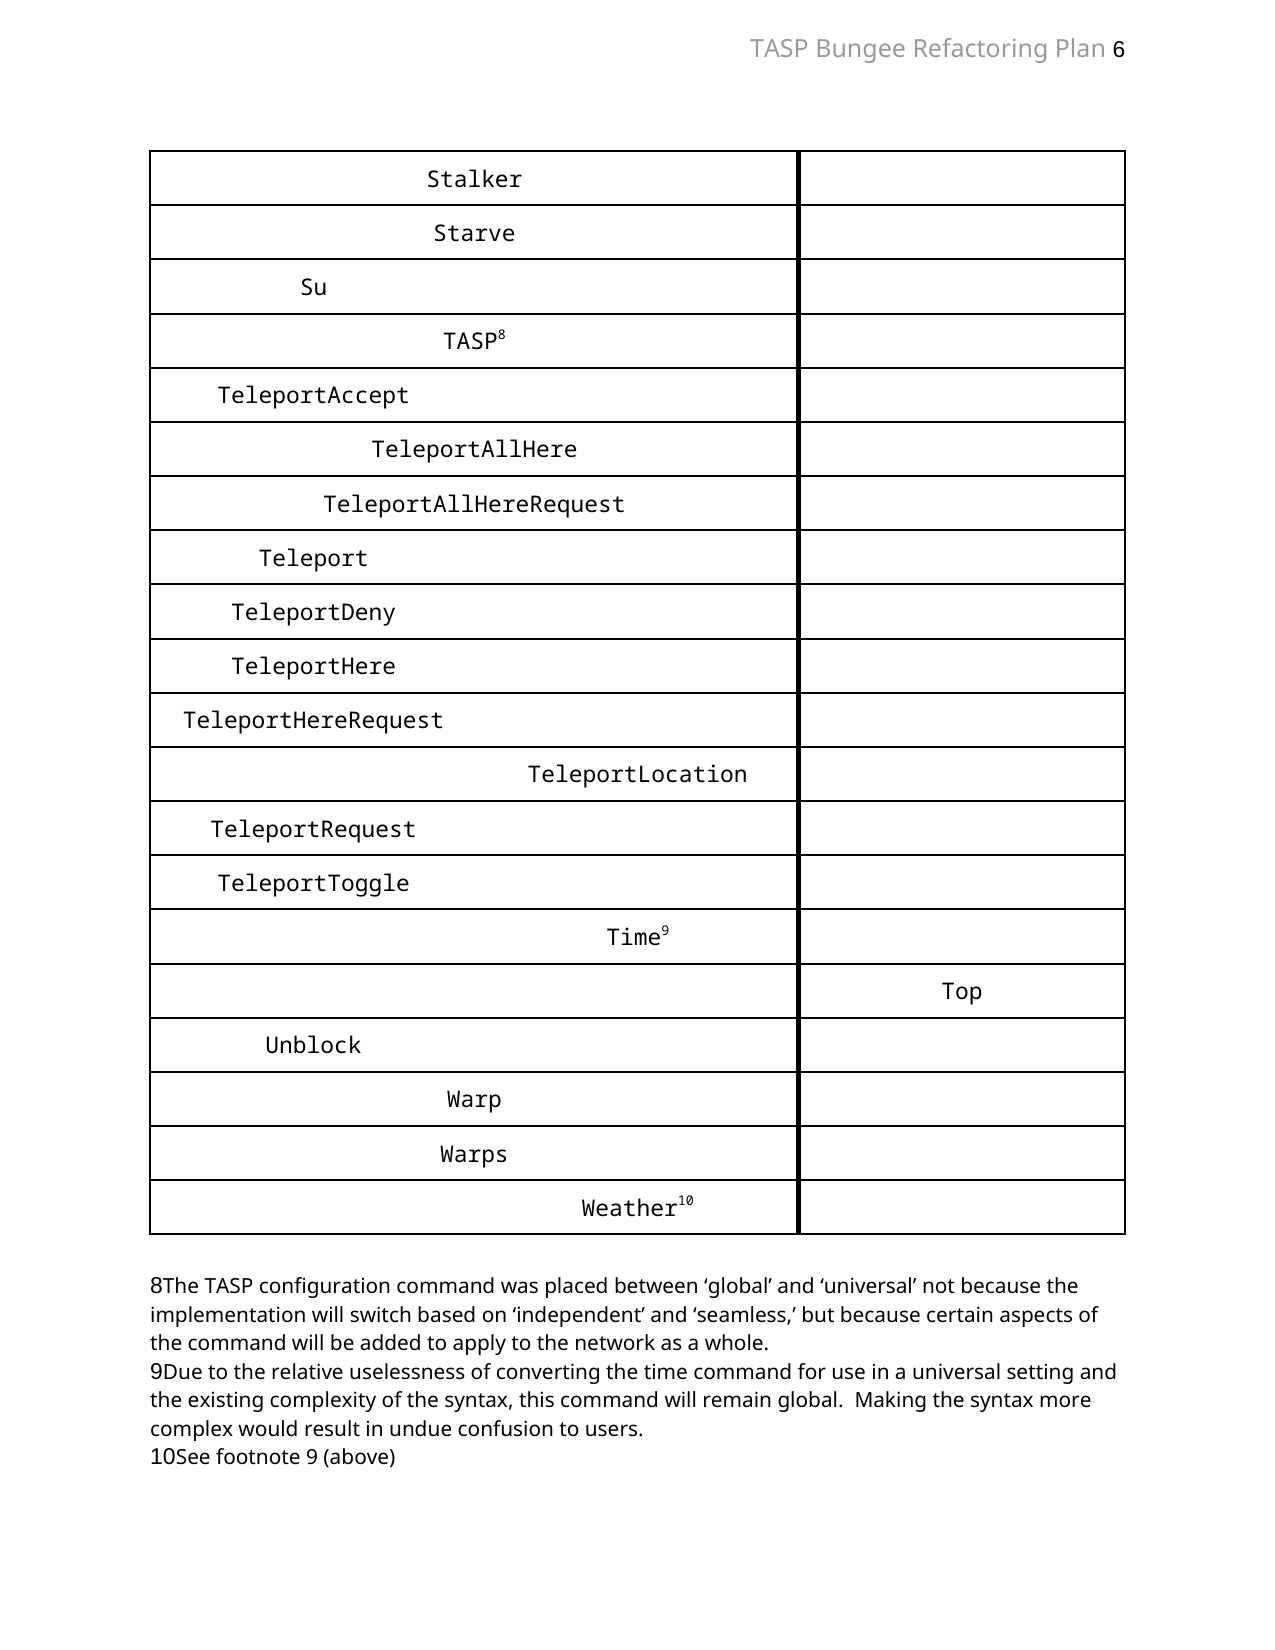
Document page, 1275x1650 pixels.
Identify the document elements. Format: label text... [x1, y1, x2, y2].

table_cell [801, 910, 1124, 962]
table_cell [801, 1073, 1124, 1125]
table_cell Unblock [151, 1019, 476, 1071]
table_cell [801, 1127, 1124, 1179]
table_cell [801, 694, 1124, 746]
table_cell [476, 1019, 796, 1071]
table_cell [476, 965, 796, 1017]
table_cell [476, 260, 796, 312]
table_cell TeleportDeny [151, 585, 476, 637]
table_cell Starve [151, 206, 796, 258]
table_cell [151, 748, 476, 800]
table_cell TASP [151, 315, 796, 367]
table_cell [476, 802, 796, 854]
table_cell Teleport [151, 531, 476, 583]
table_cell [801, 152, 1124, 204]
table_cell TeleportRequest [151, 802, 476, 854]
table_cell TeleportAllHereRequest [151, 477, 796, 529]
table_cell [801, 1181, 1124, 1233]
table_cell [801, 1019, 1124, 1071]
table_cell TeleportToggle [151, 856, 476, 908]
table_cell [476, 694, 796, 746]
table_cell [801, 369, 1124, 421]
table_cell [476, 531, 796, 583]
table_cell Warps [151, 1127, 796, 1179]
table_cell [801, 423, 1124, 475]
table_cell [476, 585, 796, 637]
table_cell [476, 640, 796, 692]
table_cell Stalker [151, 152, 796, 204]
table_cell [801, 531, 1124, 583]
table_cell Time [476, 910, 796, 962]
table_cell [801, 315, 1124, 367]
table_cell [801, 748, 1124, 800]
table_cell Top [801, 965, 1124, 1017]
table_cell [801, 856, 1124, 908]
table_cell TeleportAllHere [151, 423, 796, 475]
table_cell [801, 802, 1124, 854]
table_cell [151, 965, 476, 1017]
table_cell [801, 640, 1124, 692]
table_cell TeleportLocation [476, 748, 796, 800]
table_cell TeleportAccept [151, 369, 476, 421]
table_cell [801, 585, 1124, 637]
table_cell [151, 910, 476, 962]
table_cell TeleportHere [151, 640, 476, 692]
table_cell [801, 206, 1124, 258]
table_cell [151, 1181, 476, 1233]
table_cell Warp [151, 1073, 796, 1125]
table_cell [476, 369, 796, 421]
table_cell Weather [476, 1181, 796, 1233]
table_cell Su [151, 260, 476, 312]
table_cell [476, 856, 796, 908]
table_cell [801, 477, 1124, 529]
table_cell TeleportHereRequest [151, 694, 476, 746]
table_cell [801, 260, 1124, 312]
